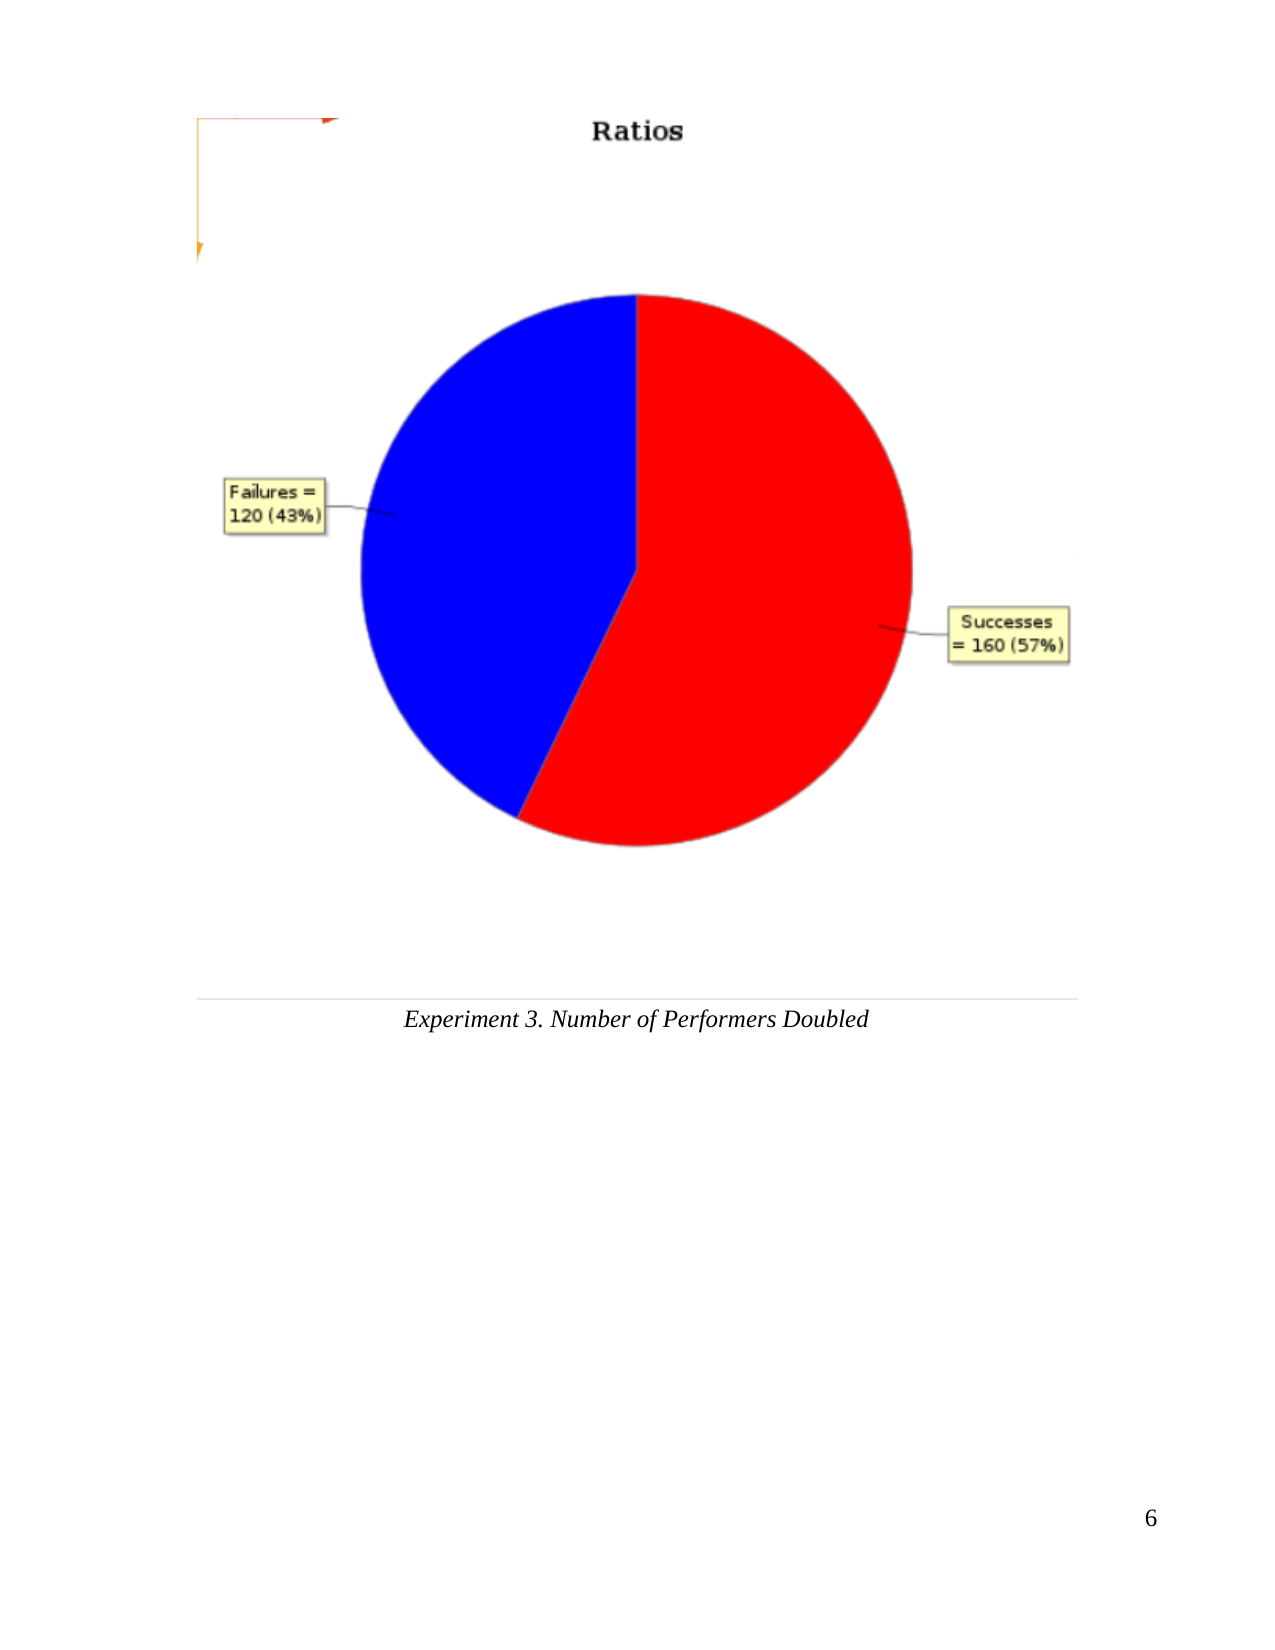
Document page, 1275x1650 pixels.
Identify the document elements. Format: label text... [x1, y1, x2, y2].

picture [196, 118, 1079, 1000]
text Experiment 3. Number of Performers Doubled [118, 118, 1157, 1032]
